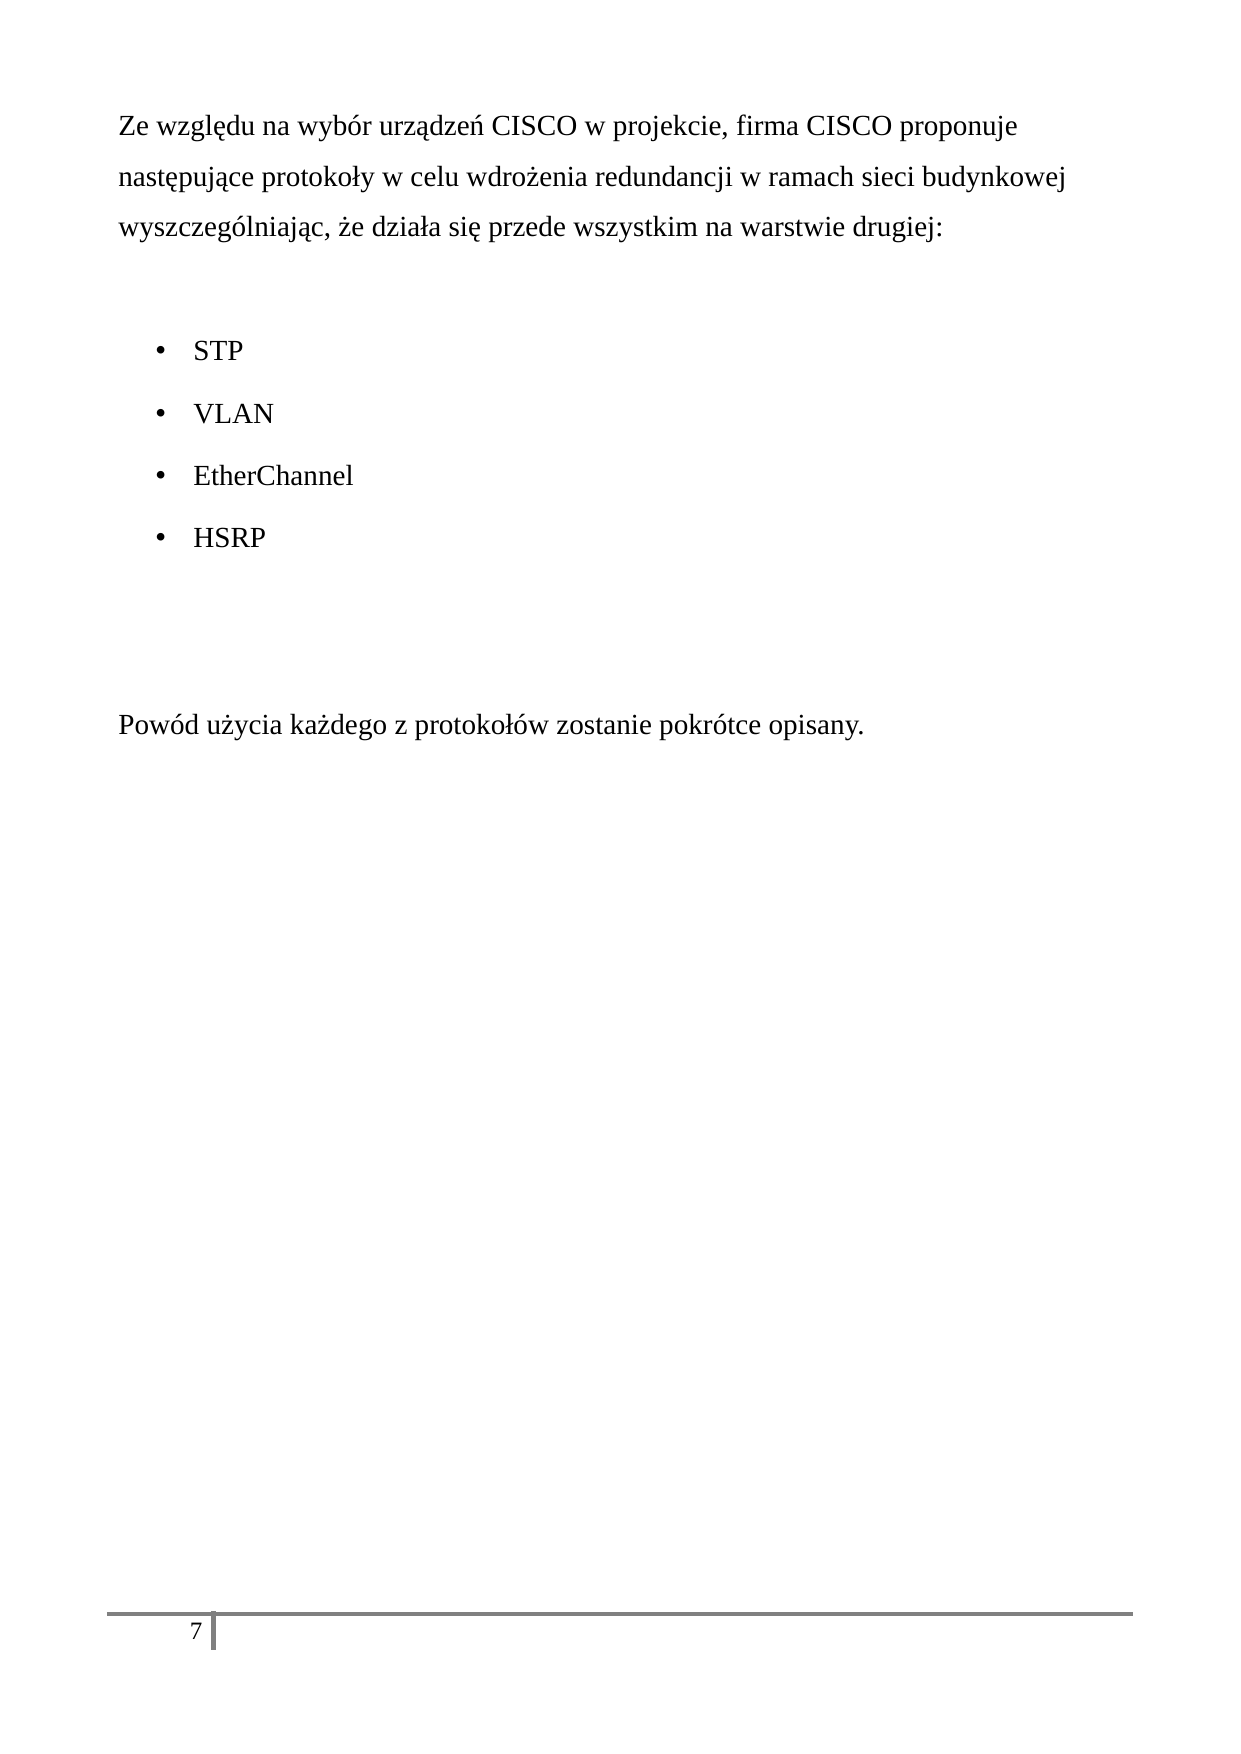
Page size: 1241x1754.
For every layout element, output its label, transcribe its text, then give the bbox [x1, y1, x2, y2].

list HSRP [156, 520, 1122, 554]
text Ze względu na wybór urządzeń CISCO w projekcie, firma CISCO proponuje następujące protokoły w celu wdrożenia redundancji w ramach sieci budynkowej wyszczególniając, że działa się przede wszystkim na warstwie drugiej: [118, 108, 1122, 243]
list STP [156, 333, 1122, 367]
list VLAN [156, 396, 1122, 429]
text Powód użycia każdego z protokołów zostanie pokrótce opisany. [118, 707, 1122, 741]
list EtherChannel [156, 458, 1122, 492]
